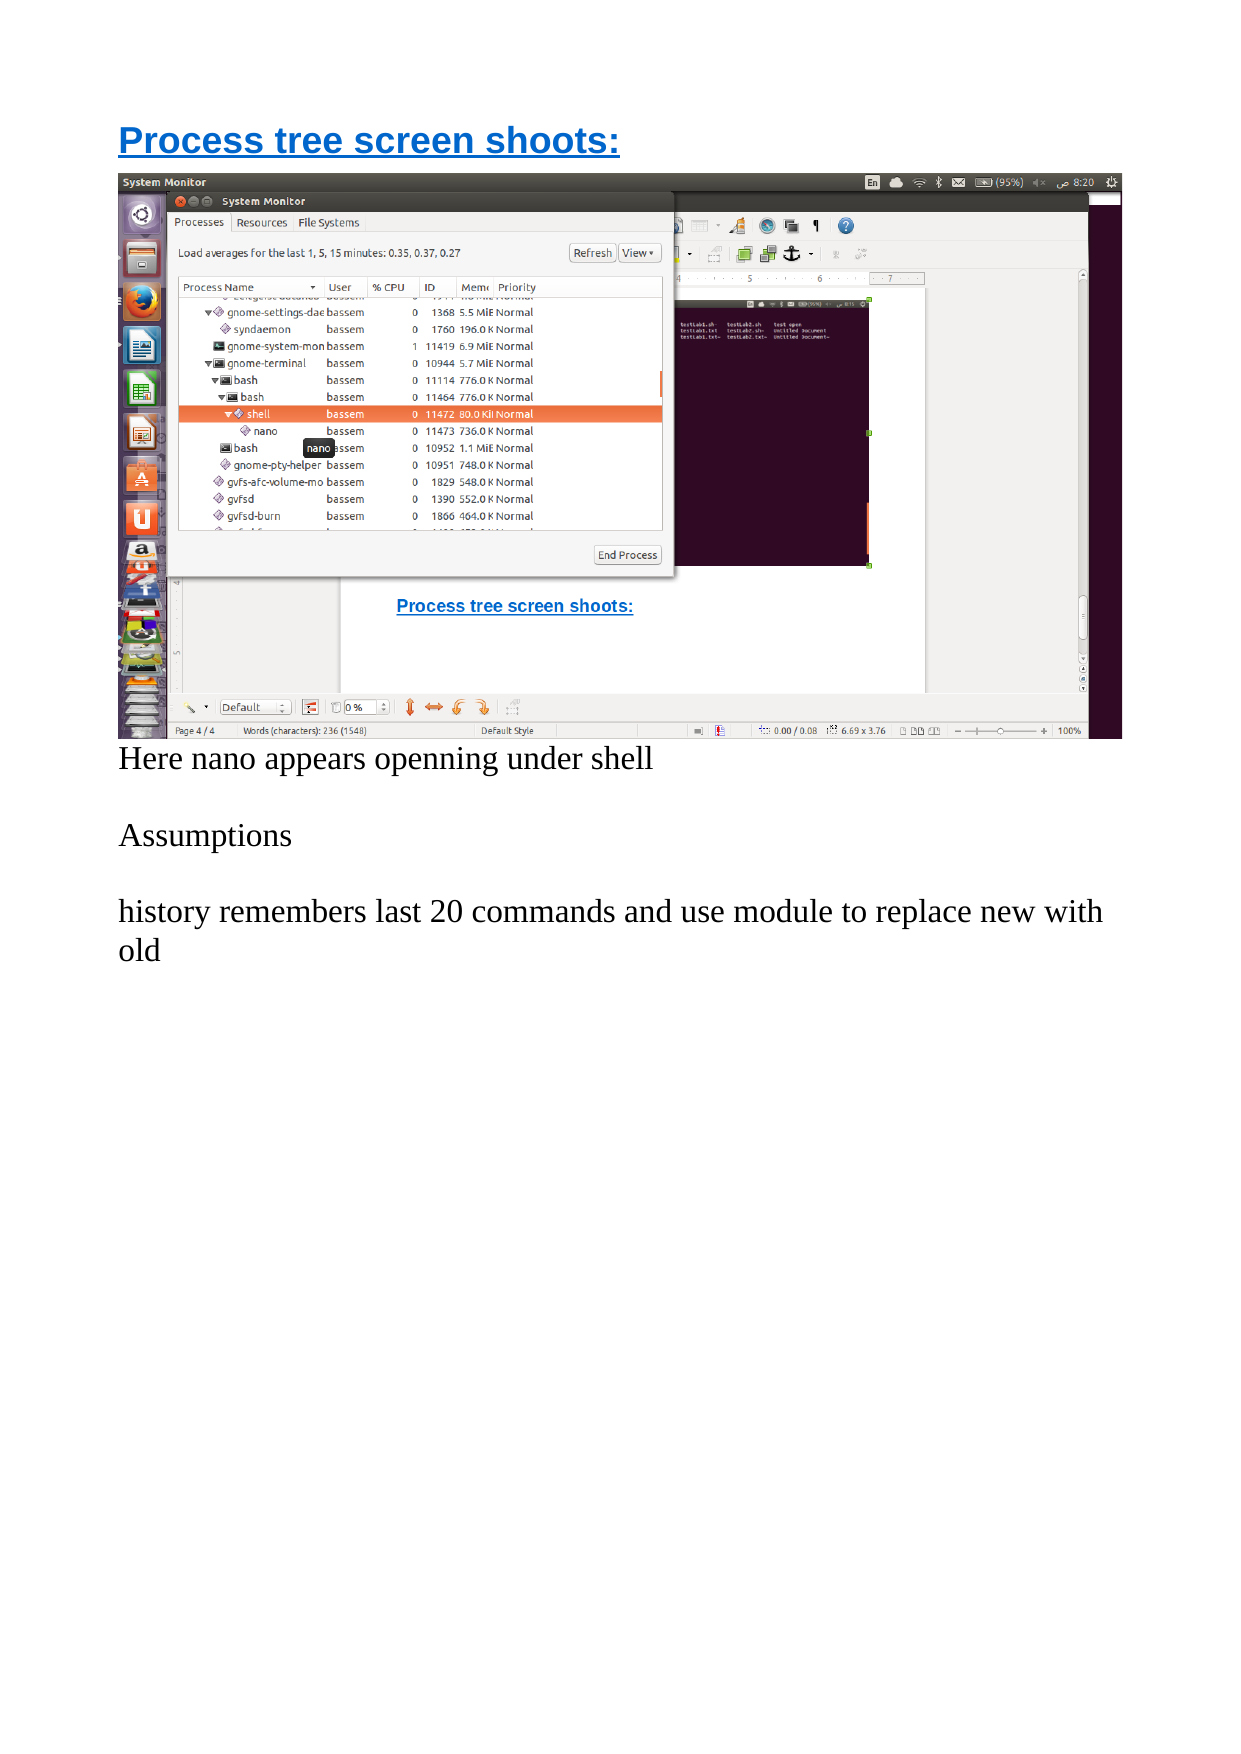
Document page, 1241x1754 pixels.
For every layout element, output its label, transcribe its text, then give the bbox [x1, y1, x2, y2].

text history remembers last 20 commands and use module to replace new with old [118, 891, 1122, 968]
text Here nano appears openning under shell [118, 739, 1122, 776]
text Assumptions [118, 815, 1122, 853]
picture [118, 173, 1123, 739]
subtitle Process tree screen shoots: [118, 118, 1122, 161]
